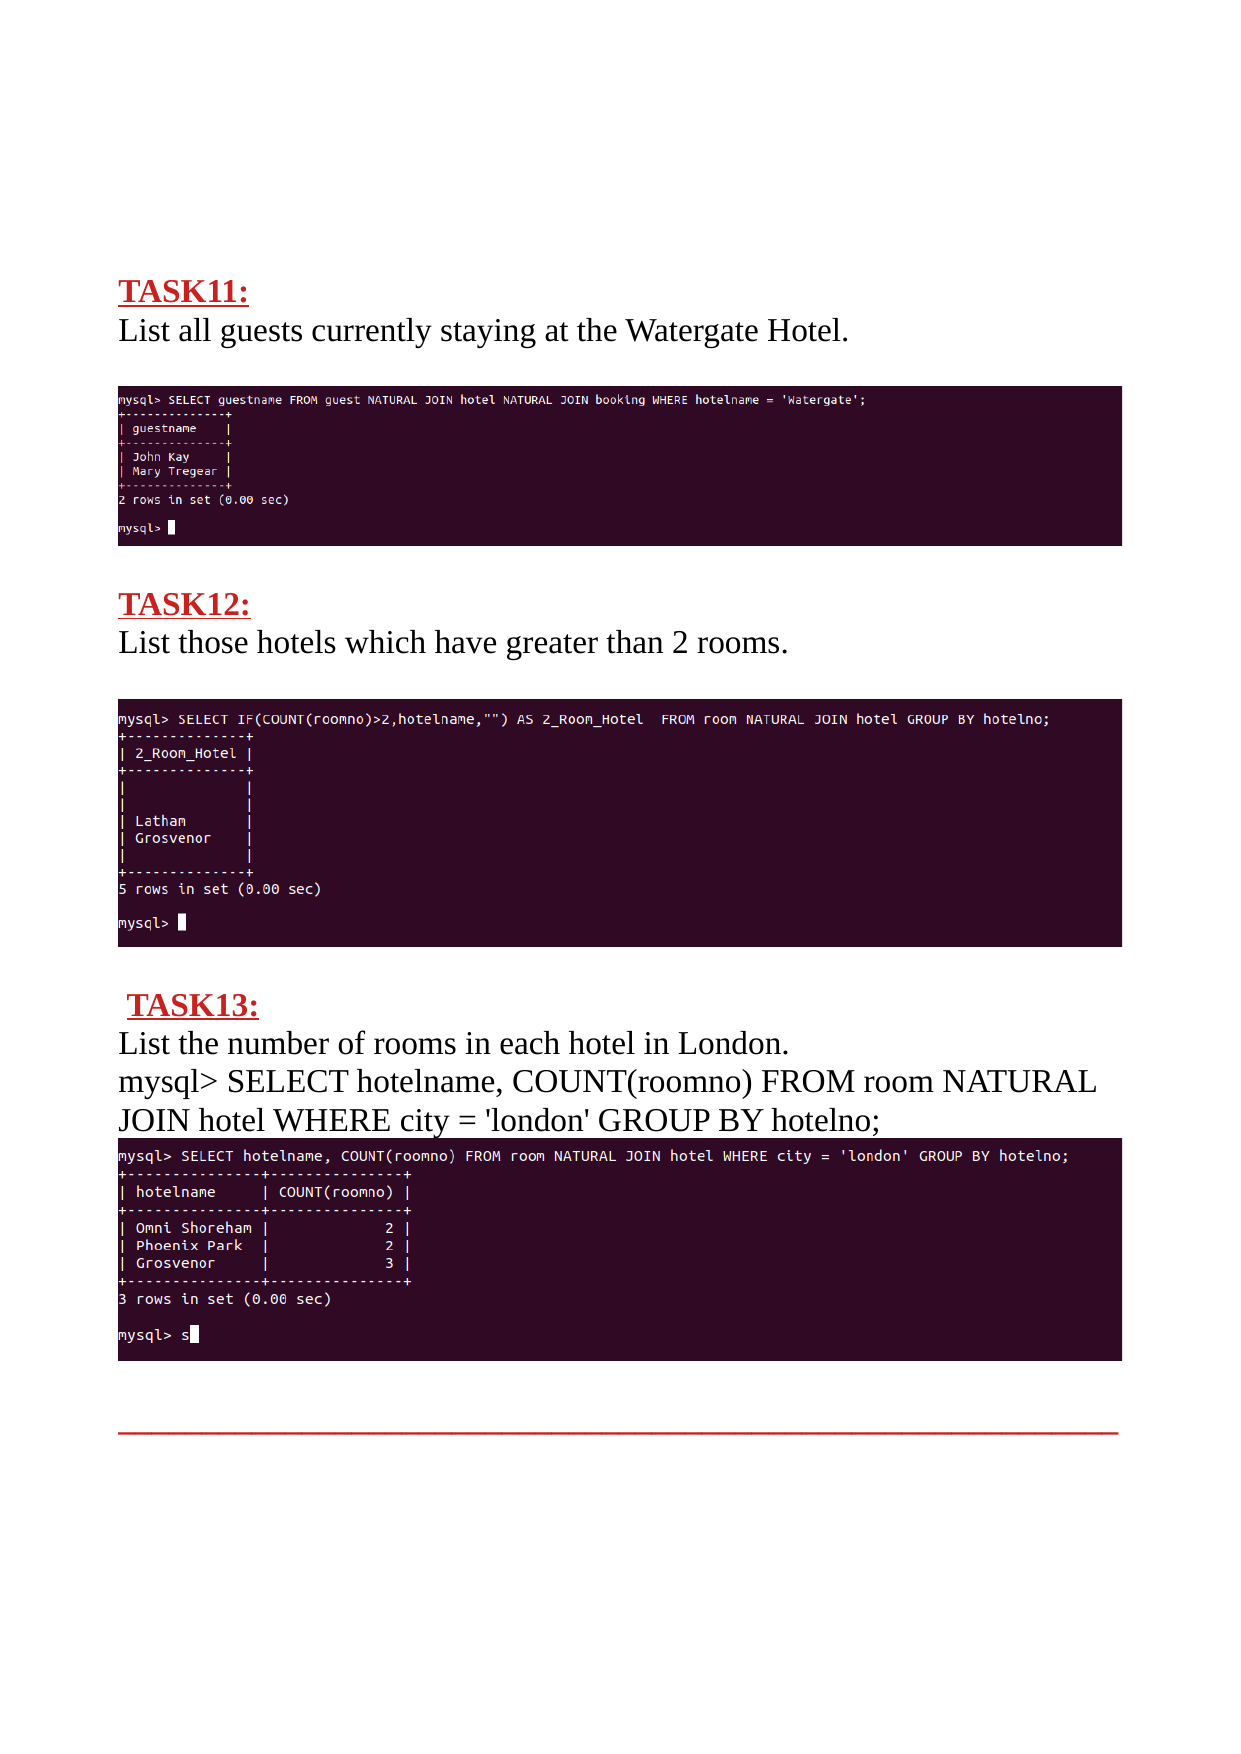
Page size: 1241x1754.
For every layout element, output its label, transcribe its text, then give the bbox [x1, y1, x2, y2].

picture [118, 699, 1123, 947]
picture [118, 386, 1123, 546]
text mysql> SELECT hotelname, COUNT(roomno) FROM room NATURAL JOIN hotel WHERE city = 'london' GROUP BY hotelno; [118, 1062, 1122, 1138]
text TASK12: [118, 584, 1122, 623]
text List the number of rooms in each hotel in London. [118, 1023, 1122, 1062]
text List those hotels which have greater than 2 rooms. [118, 623, 1122, 661]
text TASK13: [118, 985, 1122, 1023]
picture [118, 1138, 1123, 1361]
text TASK11: [118, 271, 1122, 310]
text List all guests currently staying at the Watergate Hotel. [118, 310, 1122, 348]
text ____________________________________________________________ [118, 1399, 1122, 1437]
